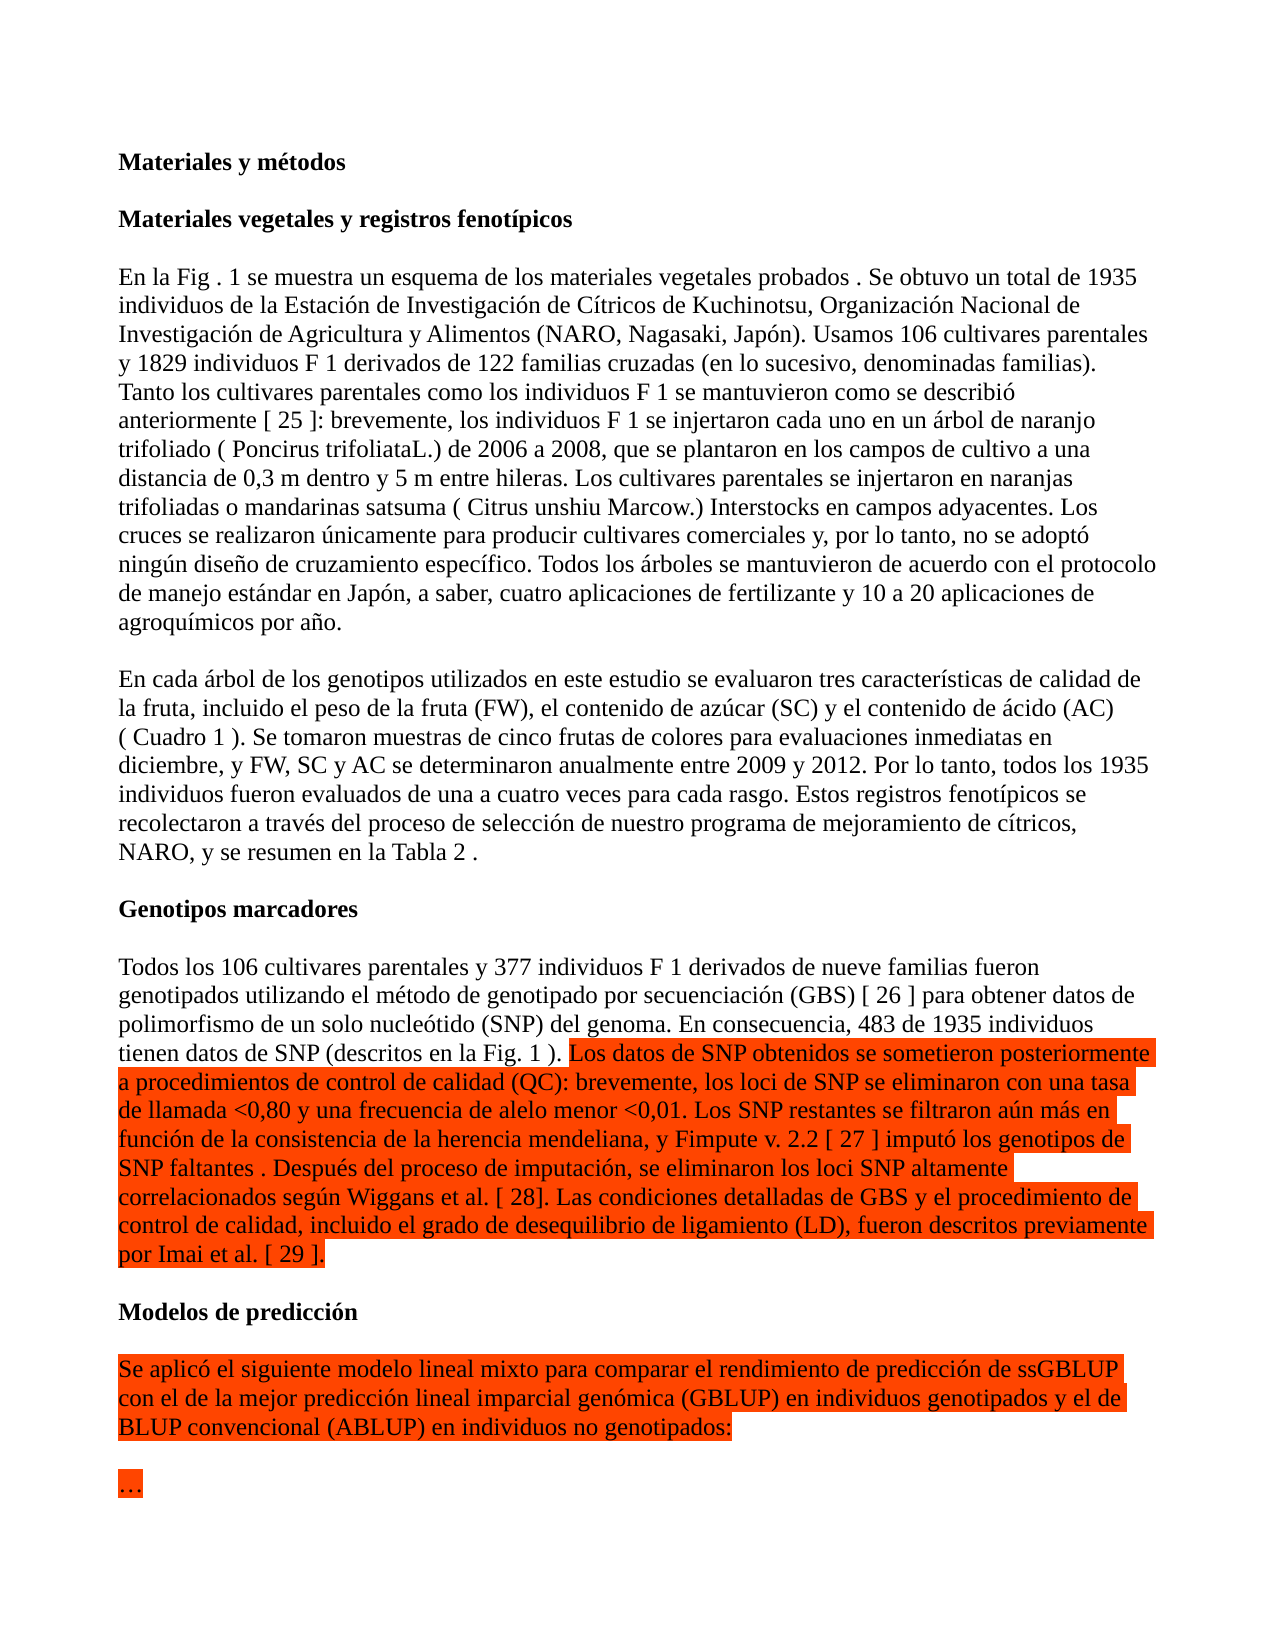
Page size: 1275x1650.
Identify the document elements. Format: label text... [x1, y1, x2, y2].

text Materiales vegetales y registros fenotípicos [118, 204, 1157, 233]
text Materiales y métodos [118, 147, 1157, 176]
text En la Fig . 1 se muestra un esquema de los materiales vegetales probados . Se obtuvo un total de 1935 individuos de la Estación de Investigación de Cítricos de Kuchinotsu, Organización Nacional de Investigación de Agricultura y Alimentos (NARO, Nagasaki, Japón). Usamos 106 cultivares parentales y 1829 individuos F 1 derivados de 122 familias cruzadas (en lo sucesivo, denominadas familias). Tanto los cultivares parentales como los individuos F 1 se mantuvieron como se describió anteriormente [ 25 ]: brevemente, los individuos F 1 se injertaron cada uno en un árbol de naranjo trifoliado ( Poncirus trifoliataL.) de 2006 a 2008, que se plantaron en los campos de cultivo a una distancia de 0,3 m dentro y 5 m entre hileras. Los cultivares parentales se injertaron en naranjas trifoliadas o mandarinas satsuma ( Citrus unshiu Marcow.) Interstocks en campos adyacentes. Los cruces se realizaron únicamente para producir cultivares comerciales y, por lo tanto, no se adoptó ningún diseño de cruzamiento específico. Todos los árboles se mantuvieron de acuerdo con el protocolo de manejo estándar en Japón, a saber, cuatro aplicaciones de fertilizante y 10 a 20 aplicaciones de agroquímicos por año. [118, 262, 1157, 636]
text En cada árbol de los genotipos utilizados en este estudio se evaluaron tres características de calidad de la fruta, incluido el peso de la fruta (FW), el contenido de azúcar (SC) y el contenido de ácido (AC) ( Cuadro 1 ). Se tomaron muestras de cinco frutas de colores para evaluaciones inmediatas en diciembre, y FW, SC y AC se determinaron anualmente entre 2009 y 2012. Por lo tanto, todos los 1935 individuos fueron evaluados de una a cuatro veces para cada rasgo. Estos registros fenotípicos se recolectaron a través del proceso de selección de nuestro programa de mejoramiento de cítricos, NARO, y se resumen en la Tabla 2 . [118, 664, 1157, 866]
text Genotipos marcadores [118, 894, 1157, 923]
text Modelos de predicción [118, 1297, 1157, 1326]
text Todos los 106 cultivares parentales y 377 individuos F 1 derivados de nueve familias fueron genotipados utilizando el método de genotipado por secuenciación (GBS) [ 26 ] para obtener datos de polimorfismo de un solo nucleótido (SNP) del genoma. En consecuencia, 483 de 1935 individuos tienen datos de SNP (descritos en la Fig. 1 ). Los datos de SNP obtenidos se sometieron posteriormente a procedimientos de control de calidad (QC): brevemente, los loci de SNP se eliminaron con una tasa de llamada <0,80 y una frecuencia de alelo menor <0,01. Los SNP restantes se filtraron aún más en función de la consistencia de la herencia mendeliana, y Fimpute v. 2.2 [ 27 ] imputó los genotipos de SNP faltantes . Después del proceso de imputación, se eliminaron los loci SNP altamente correlacionados según Wiggans et al. [ 28]. Las condiciones detalladas de GBS y el procedimiento de control de calidad, incluido el grado de desequilibrio de ligamiento (LD), fueron descritos previamente por Imai et al. [ 29 ]. [118, 952, 1157, 1268]
text … [118, 1469, 1157, 1498]
text Se aplicó el siguiente modelo lineal mixto para comparar el rendimiento de predicción de ssGBLUP con el de la mejor predicción lineal imparcial genómica (GBLUP) en individuos genotipados y el de BLUP convencional (ABLUP) en individuos no genotipados: [118, 1354, 1157, 1441]
